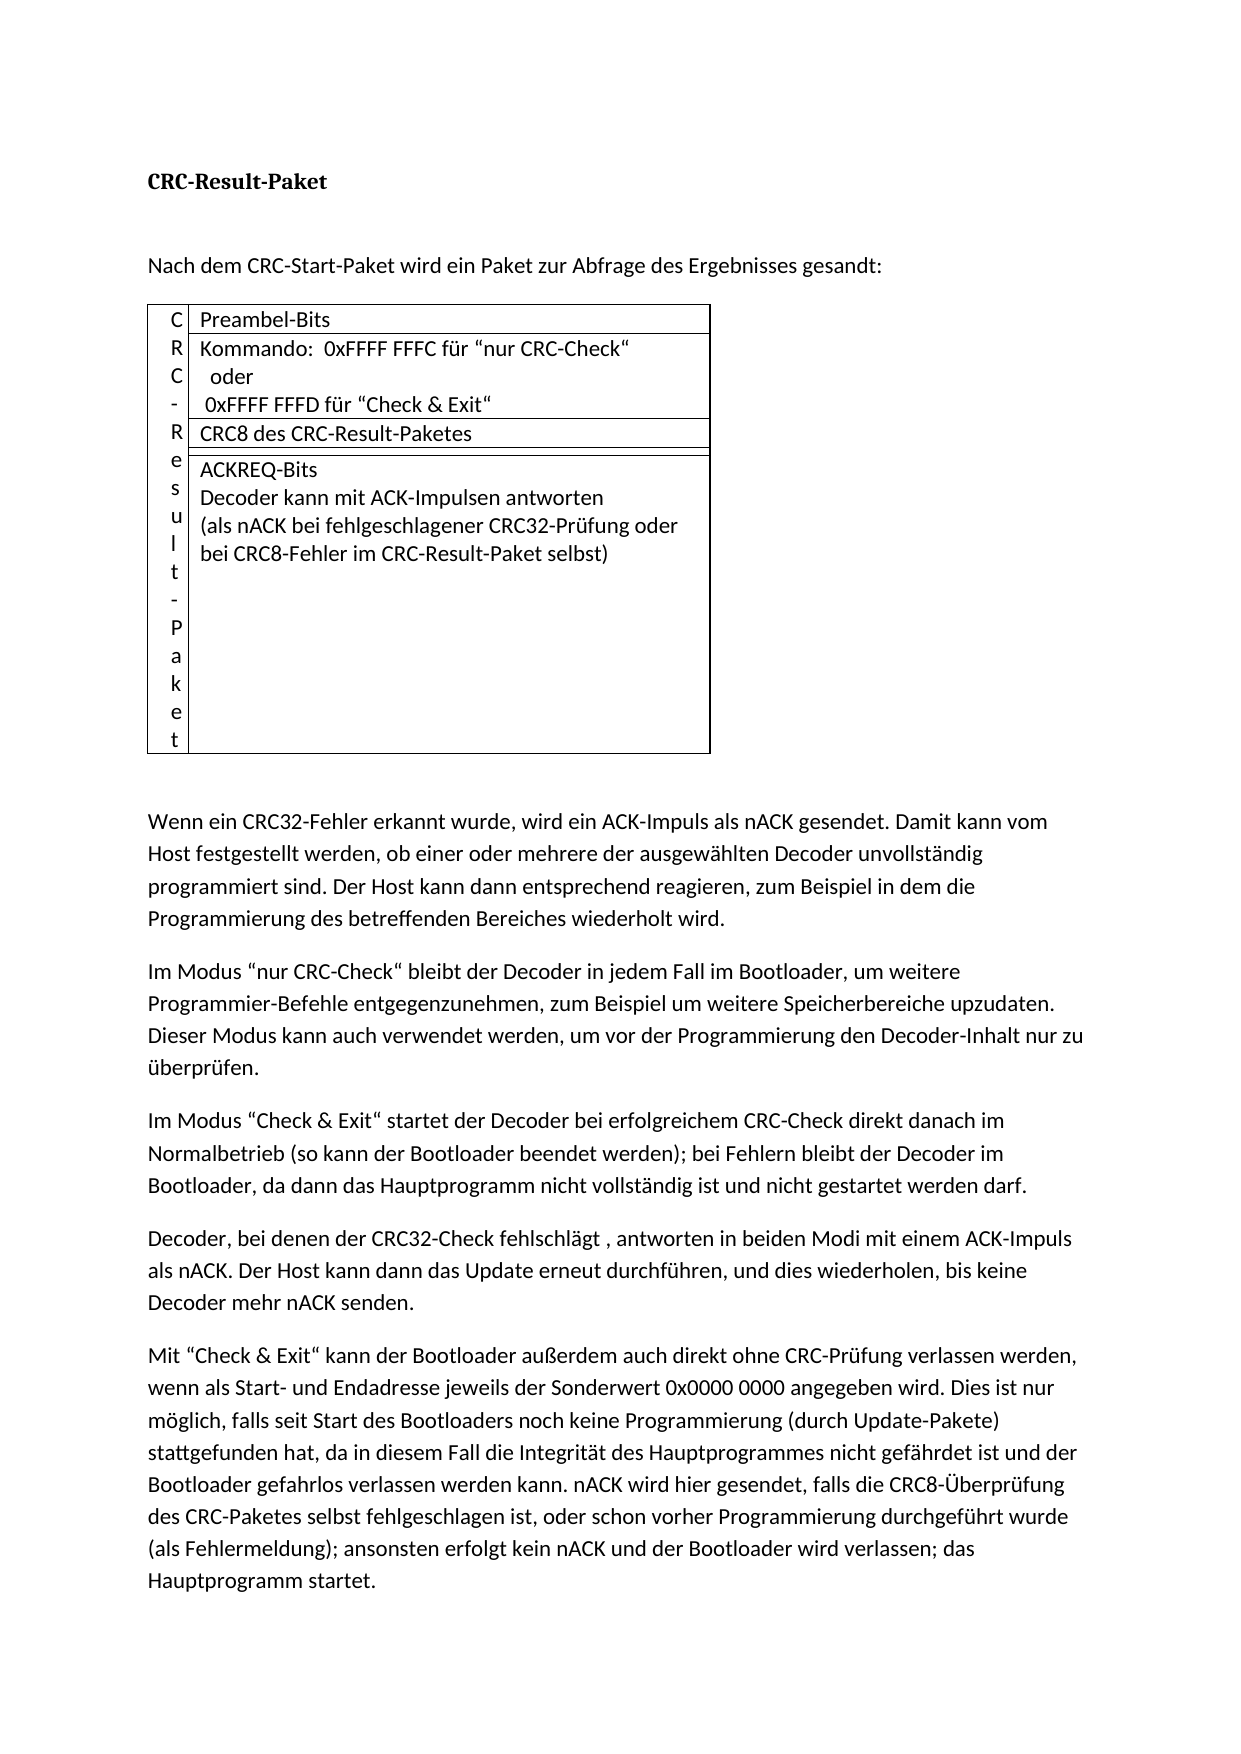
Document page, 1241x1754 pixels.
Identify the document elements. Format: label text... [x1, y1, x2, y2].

text Im Modus “Check & Exit“ startet der Decoder bei erfolgreichem CRC-Check direkt danach im Normalbetrieb (so kann der Bootloader beendet werden); bei Fehlern bleibt der Decoder im Bootloader, da dann das Hauptprogramm nicht vollständig ist und nicht gestartet werden darf. [148, 1107, 1093, 1199]
text Nach dem CRC-Start-Paket wird ein Paket zur Abfrage des Ergebnisses gesandt: [148, 251, 1093, 279]
subtitle CRC-Result-Paket [148, 168, 1093, 195]
table_header Preambel-Bits [189, 305, 709, 333]
text Im Modus “nur CRC-Check“ bleibt der Decoder in jedem Fall im Bootloader, um weitere Programmier-Befehle entgegenzunehmen, zum Beispiel um weitere Speicherbereiche upzudaten. Dieser Modus kann auch verwendet werden, um vor der Programmierung den Decoder-Inhalt nur zu überprüfen. [148, 957, 1093, 1082]
text Decoder, bei denen der CRC32-Check fehlschlägt , antworten in beiden Modi mit einem ACK-Impuls als nACK. Der Host kann dann das Update erneut durchführen, und dies wiederholen, bis keine Decoder mehr nACK senden. [148, 1224, 1093, 1316]
table_cell CRC8 des CRC-Result-Paketes [189, 419, 709, 447]
table_cell Kommando: 0xFFFF FFFC für “nur CRC-Check“ oder 0xFFFF FFFD für “Check & Exit“ [189, 334, 709, 418]
text Wenn ein CRC32-Fehler erkannt wurde, wird ein ACK-Impuls als nACK gesendet. Damit kann vom Host festgestellt werden, ob einer oder mehrere der ausgewählten Decoder unvollständig programmiert sind. Der Host kann dann entsprechend reagieren, zum Beispiel in dem die Programmierung des betreffenden Bereiches wiederholt wird. [148, 807, 1093, 932]
text Mit “Check & Exit“ kann der Bootloader außerdem auch direkt ohne CRC-Prüfung verlassen werden, wenn als Start- und Endadresse jeweils der Sonderwert 0x0000 0000 angegeben wird. Dies ist nur möglich, falls seit Start des Bootloaders noch keine Programmierung (durch Update-Pakete) stattgefunden hat, da in diesem Fall die Integrität des Hauptprogrammes nicht gefährdet ist und der Bootloader gefahrlos verlassen werden kann. nACK wird hier gesendet, falls die CRC8-Überprüfung des CRC-Paketes selbst fehlgeschlagen ist, oder schon vorher Programmierung durchgeführt wurde (als Fehlermeldung); ansonsten erfolgt kein nACK und der Bootloader wird verlassen; das Hauptprogramm startet. [148, 1341, 1093, 1595]
table_header CRC-Result-Paket [148, 305, 188, 753]
table_cell [189, 448, 709, 454]
table_cell ACKREQ-Bits Decoder kann mit ACK-Impulsen antworten (als nACK bei fehlgeschlagener CRC32-Prüfung oder bei CRC8-Fehler im CRC-Result-Paket selbst) [189, 456, 709, 753]
